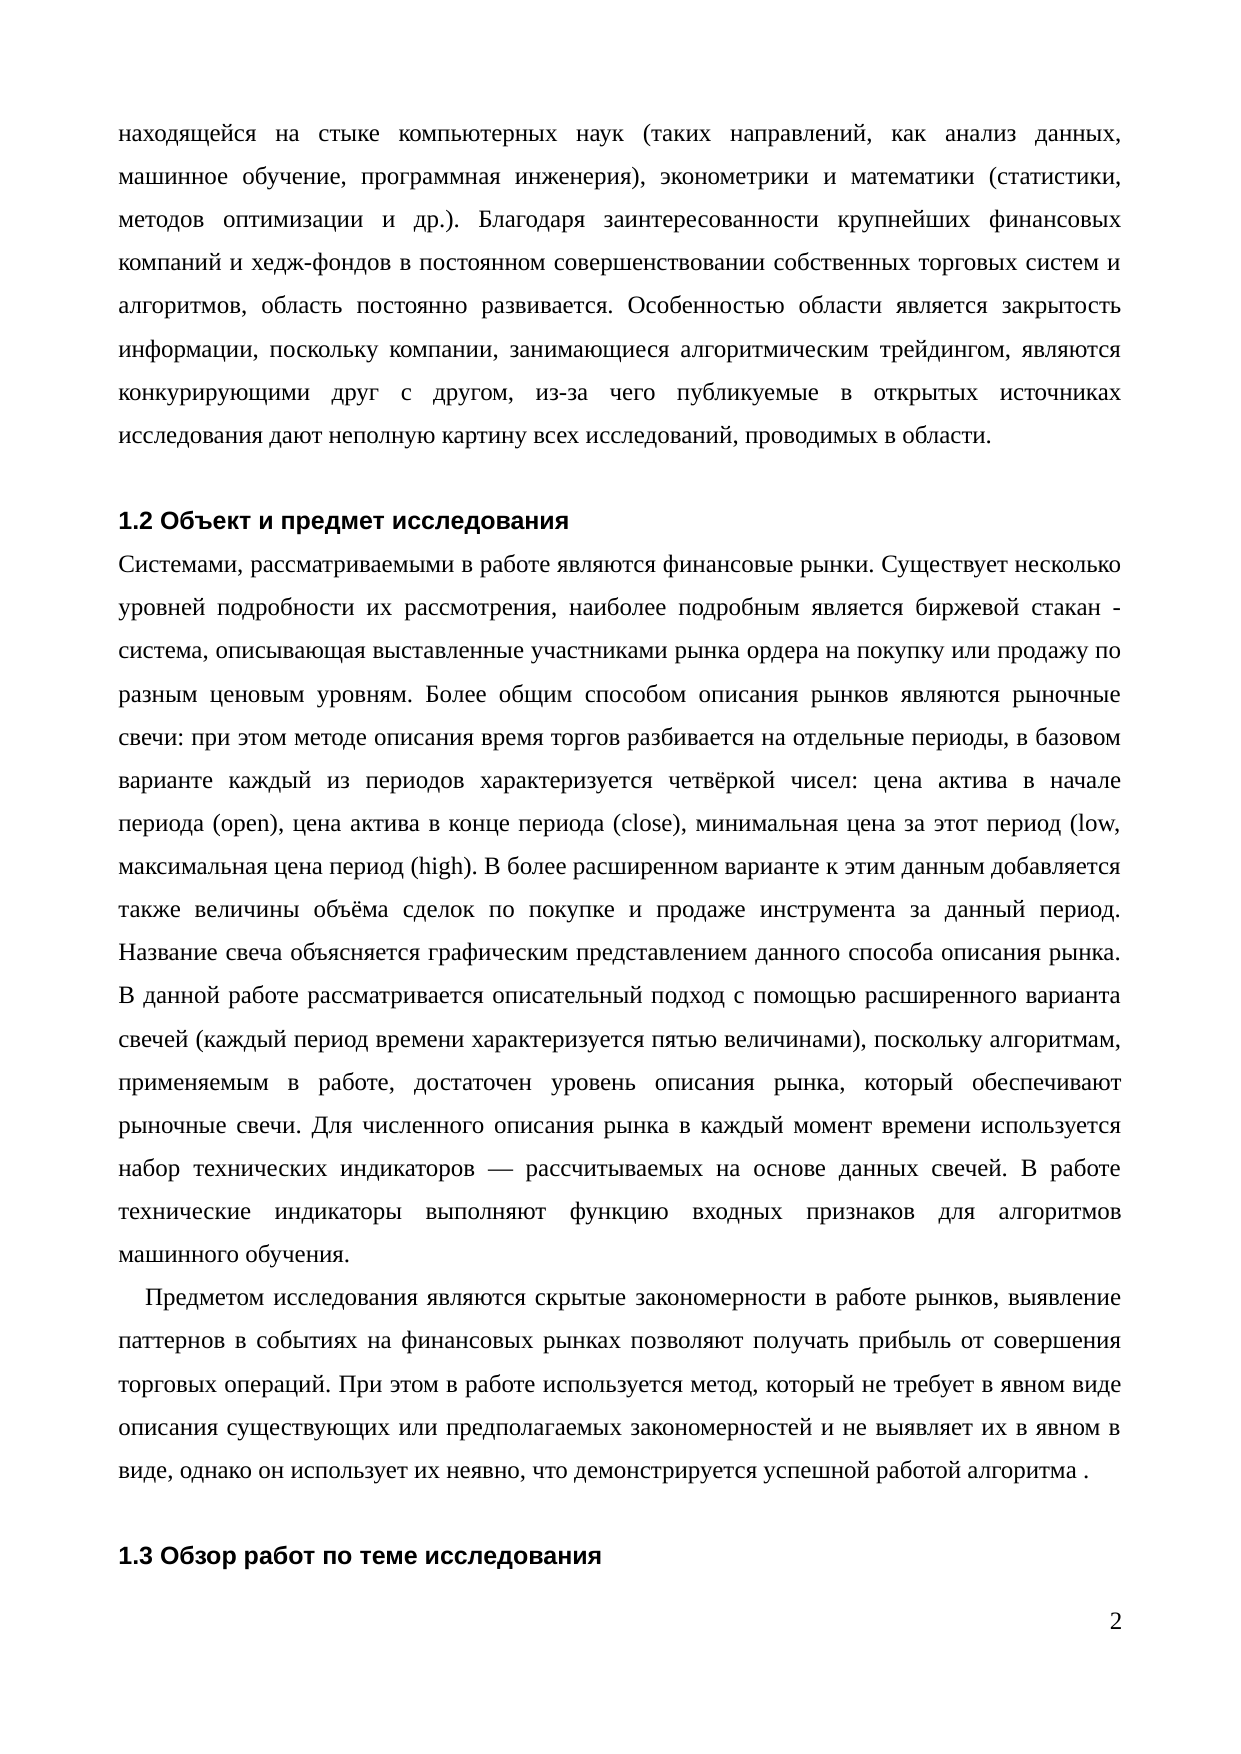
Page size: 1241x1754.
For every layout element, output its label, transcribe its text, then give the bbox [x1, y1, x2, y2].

list Системами, рассматриваемыми в работе являются финансовые рынки. Существует несколько уровней подробности их рассмотрения, наиболее подробным является биржевой стакан - система, описывающая выставленные участниками рынка ордера на покупку или продажу по разным ценовым уровням. Более общим способом описания рынков являются рыночные свечи: при этом методе описания время торгов разбивается на отдельные периоды, в базовом варианте каждый из периодов характеризуется четвёркой чисел: цена актива в начале периода (open), цена актива в конце периода (close), минимальная цена за этот период (low, максимальная цена период (high). В более расширенном варианте к этим данным добавляется также величины объёма сделок по покупке и продаже инструмента за данный период. Название свеча объясняется графическим представлением данного способа описания рынка. В данной работе рассматривается описательный подход с помощью расширенного варианта свечей (каждый период времени характеризуется пятью величинами), поскольку алгоритмам, применяемым в работе, достаточен уровень описания рынка, который обеспечивают рыночные свечи. Для численного описания рынка в каждый момент времени используется набор технических индикаторов — рассчитываемых на основе данных свечей. В работе технические индикаторы выполняют функцию входных признаков для алгоритмов машинного обучения. [118, 549, 1122, 1268]
list Объект и предмет исследования [118, 506, 1122, 535]
list находящейся на стыке компьютерных наук (таких направлений, как анализ данных, машинное обучение, программная инженерия), эконометрики и математики (статистики, методов оптимизации и др.). Благодаря заинтересованности крупнейших финансовых компаний и хедж-фондов в постоянном совершенствовании собственных торговых систем и алгоритмов, область постоянно развивается. Особенностью области является закрытость информации, поскольку компании, занимающиеся алгоритмическим трейдингом, являются конкурирующими друг с другом, из-за чего публикуемые в открытых источниках исследования дают неполную картину всех исследований, проводимых в области. [118, 118, 1122, 449]
list Предметом исследования являются скрытые закономерности в работе рынков, выявление паттернов в событиях на финансовых рынках позволяют получать прибыль от совершения торговых операций. При этом в работе используется метод, который не требует в явном виде описания существующих или предполагаемых закономерностей и не выявляет их в явном в виде, однако он использует их неявно, что демонстрируется успешной работой алгоритма . [118, 1282, 1122, 1484]
list Обзор работ по теме исследования [118, 1541, 1122, 1570]
